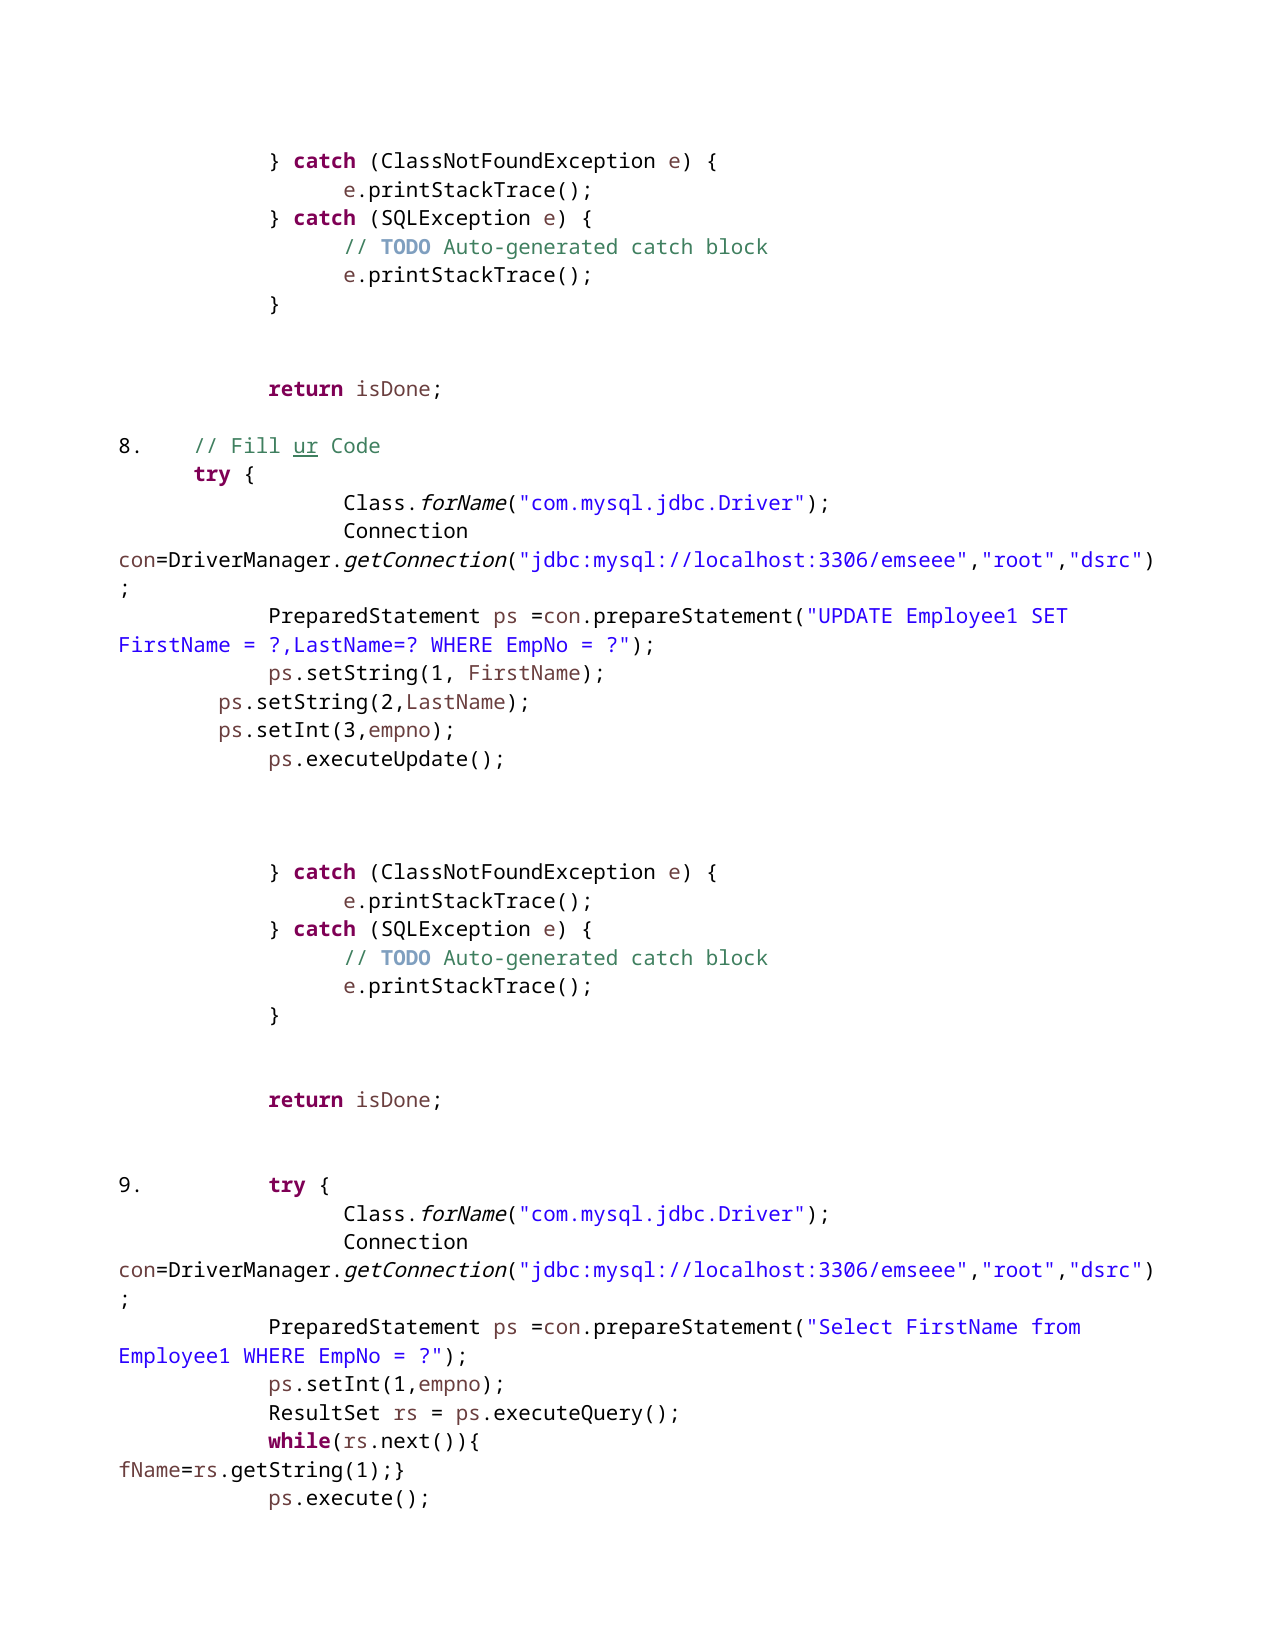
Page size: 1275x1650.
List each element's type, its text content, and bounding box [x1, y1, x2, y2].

text return isDone; [118, 374, 1157, 402]
text fName=rs.getString(1);} [118, 1455, 1157, 1483]
text ps.setInt(3,empno); [118, 715, 1157, 744]
text e.printStackTrace(); [118, 260, 1157, 289]
text } [118, 289, 1157, 317]
text 9. try { [118, 1170, 1157, 1199]
text Class.forName("com.mysql.jdbc.Driver"); [118, 1199, 1157, 1227]
text e.printStackTrace(); [118, 971, 1157, 1000]
text try { [118, 459, 1157, 488]
text ps.setString(2,LastName); [118, 687, 1157, 715]
text Class.forName("com.mysql.jdbc.Driver"); [118, 488, 1157, 516]
text return isDone; [118, 1085, 1157, 1113]
text Connection con=DriverManager.getConnection("jdbc:mysql://localhost:3306/emseee","root","dsrc"); [118, 516, 1157, 602]
text // TODO Auto-generated catch block [118, 232, 1157, 260]
text } catch (SQLException e) { [118, 203, 1157, 232]
text while(rs.next()){ [118, 1426, 1157, 1455]
text e.printStackTrace(); [118, 886, 1157, 914]
text Connection con=DriverManager.getConnection("jdbc:mysql://localhost:3306/emseee","root","dsrc"); [118, 1227, 1157, 1312]
text ps.setString(1, FirstName); [118, 658, 1157, 687]
text PreparedStatement ps =con.prepareStatement("Select FirstName from Employee1 WHERE EmpNo = ?"); [118, 1312, 1157, 1369]
text } [118, 1000, 1157, 1028]
text // TODO Auto-generated catch block [118, 943, 1157, 971]
text } catch (ClassNotFoundException e) { [118, 147, 1157, 175]
text e.printStackTrace(); [118, 175, 1157, 203]
text ResultSet rs = ps.executeQuery(); [118, 1398, 1157, 1426]
text } catch (ClassNotFoundException e) { [118, 857, 1157, 886]
text 8. // Fill ur Code [118, 431, 1157, 459]
text PreparedStatement ps =con.prepareStatement("UPDATE Employee1 SET FirstName = ?,LastName=? WHERE EmpNo = ?"); [118, 602, 1157, 658]
text ps.execute(); [118, 1483, 1157, 1512]
text ps.setInt(1,empno); [118, 1369, 1157, 1398]
text } catch (SQLException e) { [118, 914, 1157, 943]
text ps.executeUpdate(); [118, 744, 1157, 772]
